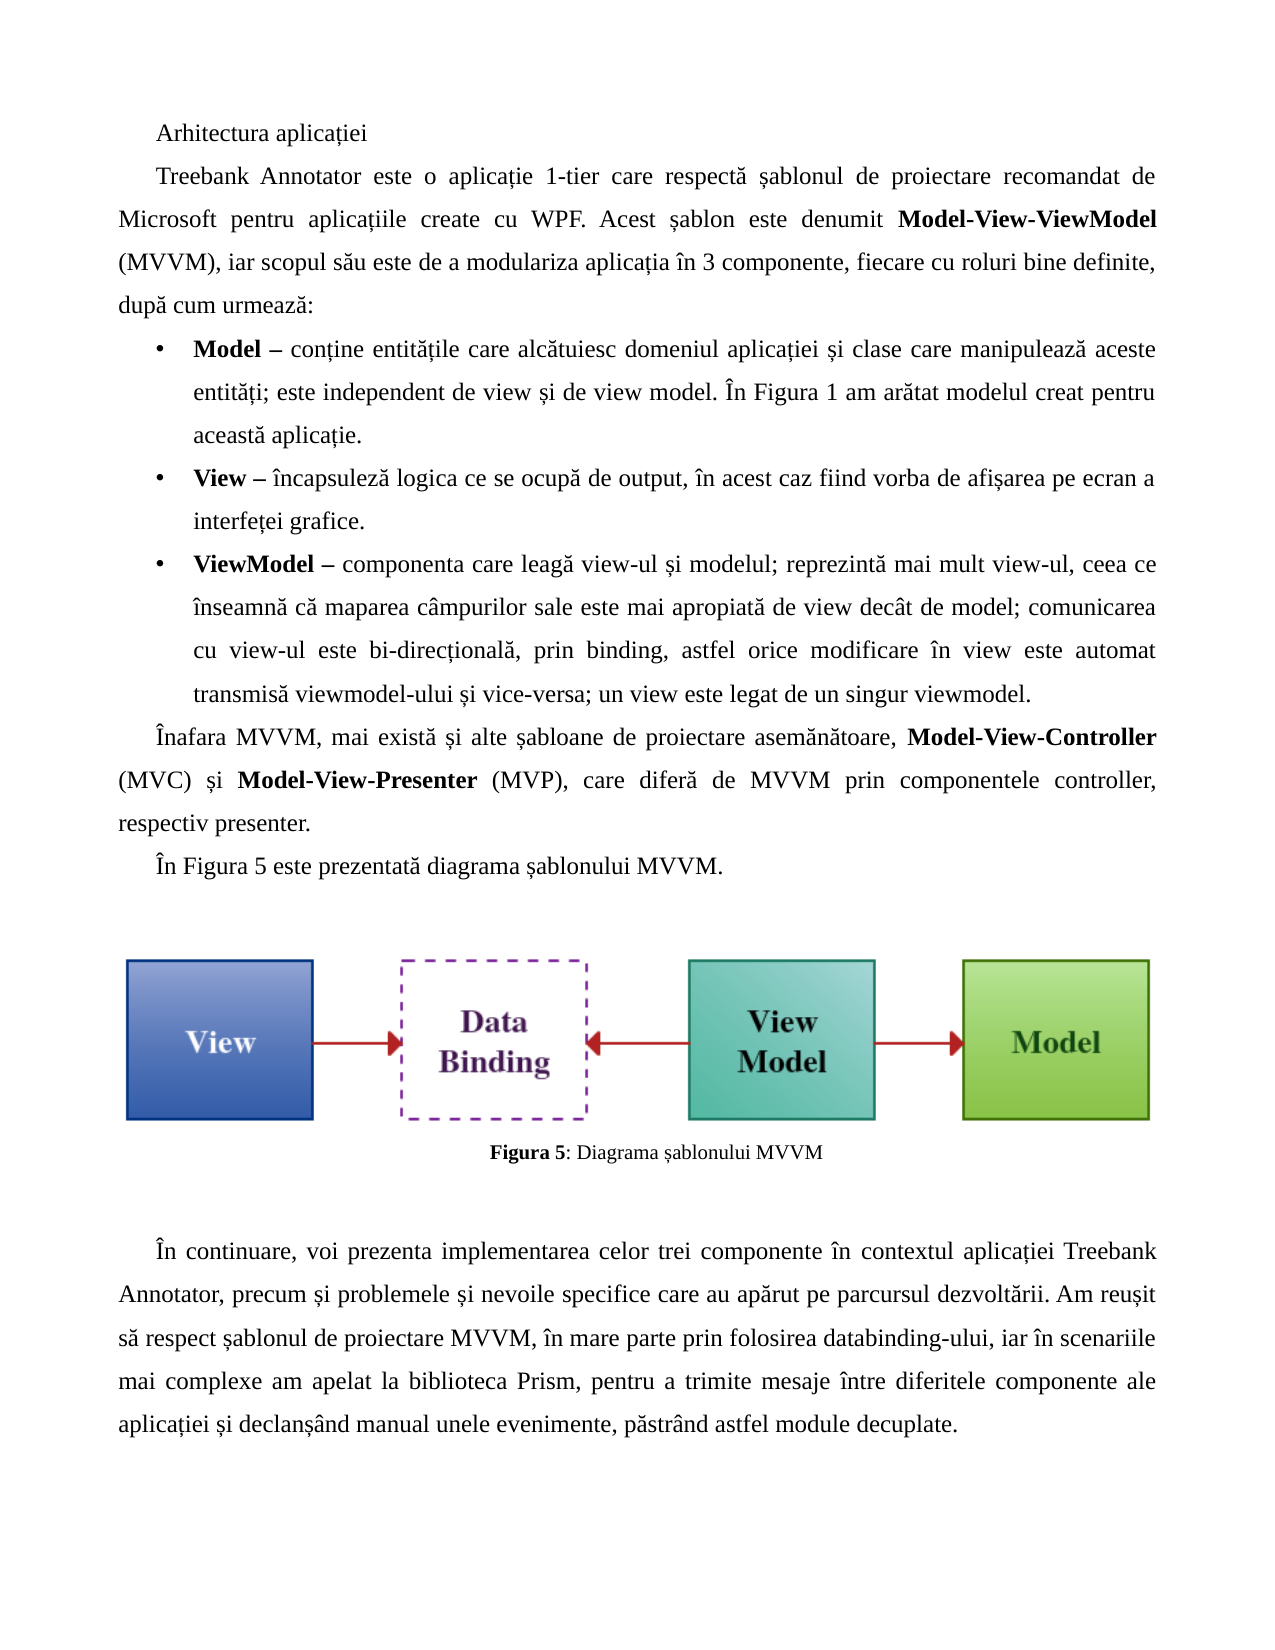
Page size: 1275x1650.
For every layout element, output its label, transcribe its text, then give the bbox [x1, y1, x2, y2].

list Model – conține entitățile care alcătuiesc domeniul aplicației și clase care manipulează aceste entități; este independent de view și de view model. În Figura 1 am arătat modelul creat pentru această aplicație. [156, 334, 1157, 449]
picture [118, 954, 1157, 1129]
text Înafara MVVM, mai există și alte șabloane de proiectare asemănătoare, Model-View-Controller (MVC) și Model-View-Presenter (MVP), care diferă de MVVM prin componentele controller, respectiv presenter. [118, 722, 1157, 837]
list ViewModel – componenta care leagă view-ul și modelul; reprezintă mai mult view-ul, ceea ce înseamnă că maparea câmpurilor sale este mai apropiată de view decât de model; comunicarea cu view-ul este bi-direcțională, prin binding, astfel orice modificare în view este automat transmisă viewmodel-ului și vice-versa; un view este legat de un singur viewmodel. [156, 549, 1157, 707]
title Figura 5: Diagrama șablonului MVVM [118, 1129, 1157, 1164]
text În continuare, voi prezenta implementarea celor trei componente în contextul aplicației Treebank Annotator, precum și problemele și nevoile specifice care au apărut pe parcursul dezvoltării. Am reușit să respect șablonul de proiectare MVVM, în mare parte prin folosirea databinding-ului, iar în scenariile mai complexe am apelat la biblioteca Prism, pentru a trimite mesaje între diferitele componente ale aplicației și declanșând manual unele evenimente, păstrând astfel module decuplate. [118, 1236, 1157, 1438]
text Arhitectura aplicației [118, 118, 1157, 147]
list View – încapsuleză logica ce se ocupă de output, în acest caz fiind vorba de afișarea pe ecran a interfeței grafice. [156, 463, 1157, 535]
text Treebank Annotator este o aplicație 1-tier care respectă șablonul de proiectare recomandat de Microsoft pentru aplicațiile create cu WPF. Acest șablon este denumit Model-View-ViewModel (MVVM), iar scopul său este de a modulariza aplicația în 3 componente, fiecare cu roluri bine definite, după cum urmează: [118, 161, 1157, 319]
text În Figura 5 este prezentată diagrama șablonului MVVM. [118, 851, 1157, 880]
